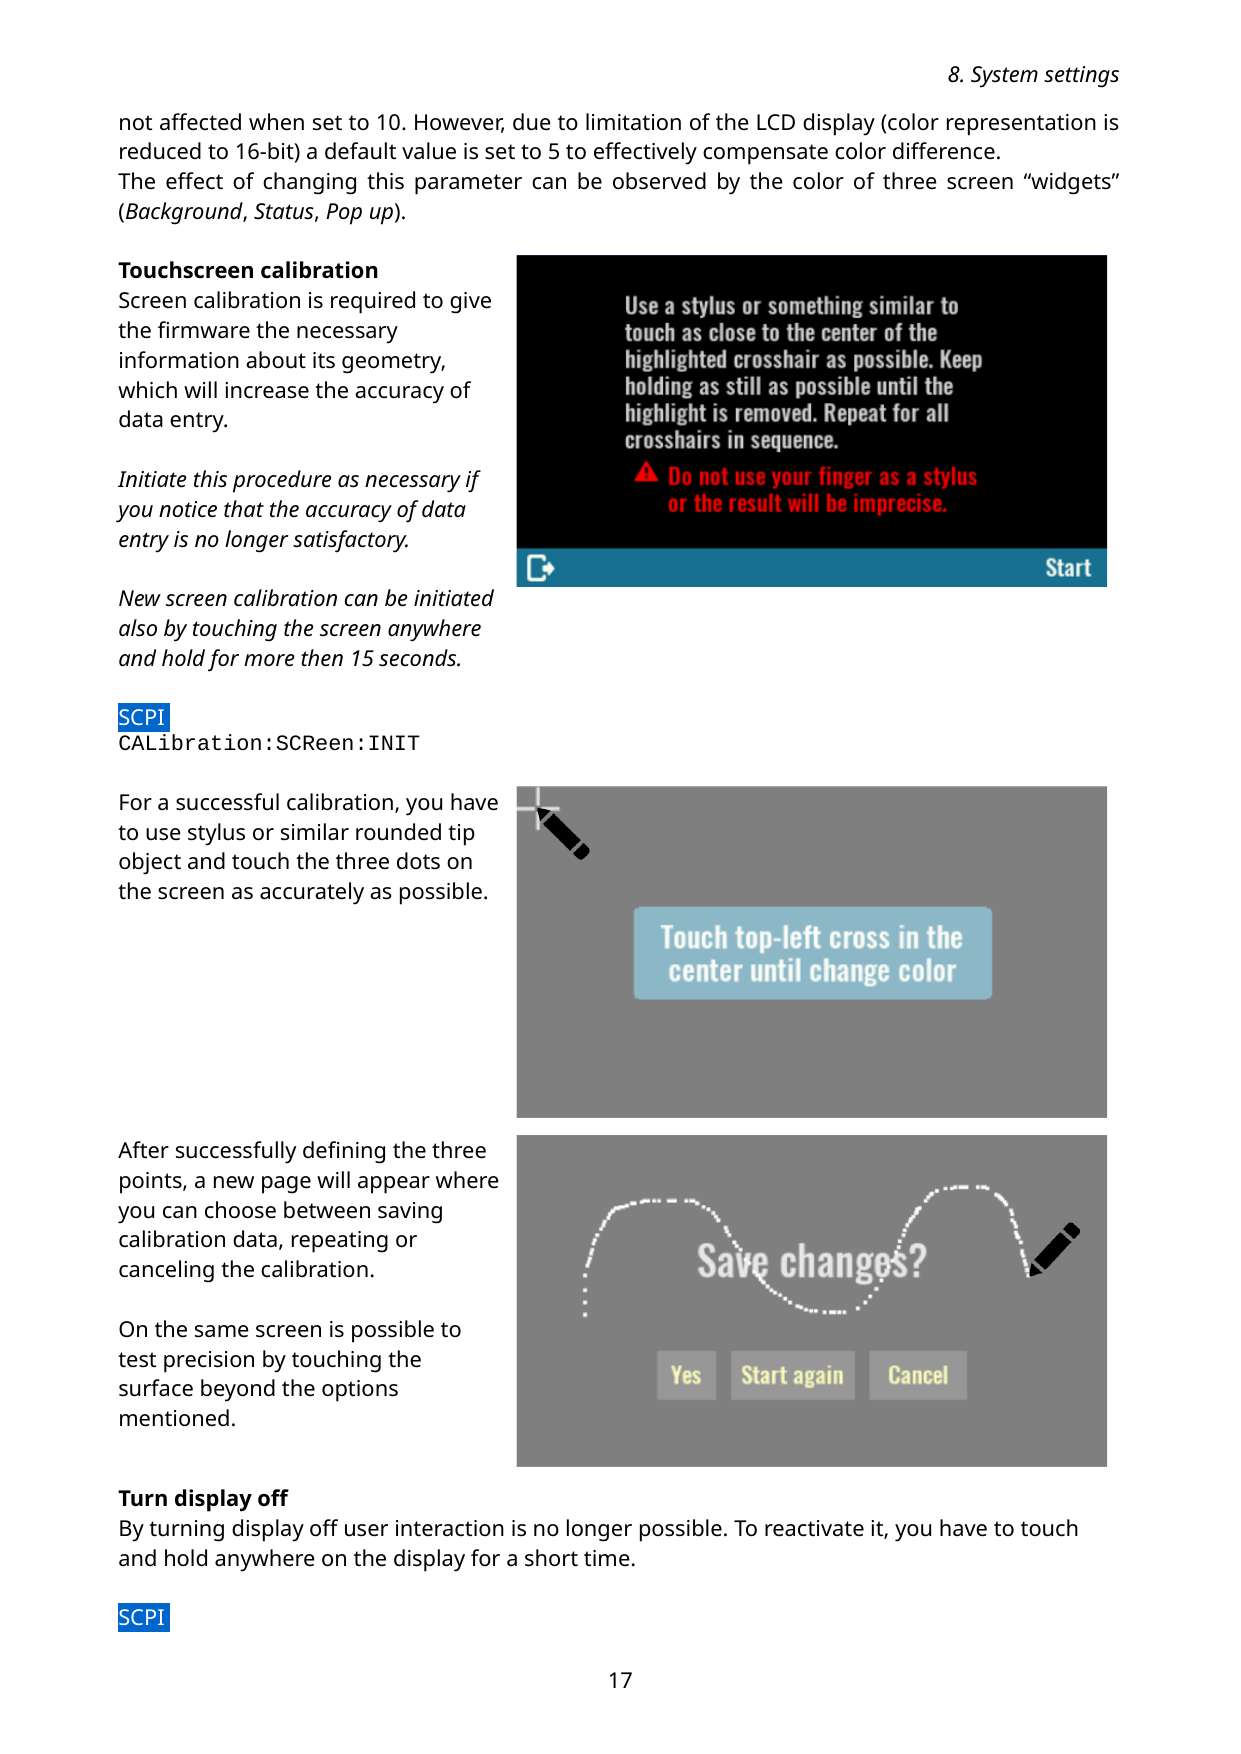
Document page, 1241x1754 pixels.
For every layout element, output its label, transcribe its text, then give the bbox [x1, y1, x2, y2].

table_cell [502, 787, 1122, 1135]
table_cell For a successful calibration, you have to use stylus or similar rounded tip object and touch the three dots on the screen as accurately as possible. [118, 787, 502, 1135]
picture [516, 255, 1108, 587]
table_cell not affected when set to 10. However, due to limitation of the LCD display (color representation is reduced to 16-bit) a default value is set to 5 to effectively compensate color difference. The effect of changing this parameter can be observed by the color of three screen “widgets” (Background, Status, Pop up). [118, 107, 1122, 256]
picture [516, 786, 1108, 1118]
picture [516, 1135, 1108, 1467]
table_cell Turn display off By turning display off user interaction is no longer possible. To reactivate it, you have to touch and hold anywhere on the display for a short time. SCPI [118, 1483, 1122, 1632]
table_cell Touchscreen calibration Screen calibration is required to give the firmware the necessary information about its geometry, which will increase the accuracy of data entry. Initiate this procedure as necessary if you notice that the accuracy of data entry is no longer satisfactory. New screen calibration can be initiated also by touching the screen anywhere and hold for more then 15 seconds. SCPI CALibration:SCReen:INIT [118, 256, 502, 787]
table_cell [502, 256, 1122, 787]
table_cell [502, 1135, 1122, 1483]
table_cell After successfully defining the three points, a new page will appear where you can choose between saving calibration data, repeating or canceling the calibration. On the same screen is possible to test precision by touching the surface beyond the options mentioned. [118, 1135, 502, 1483]
